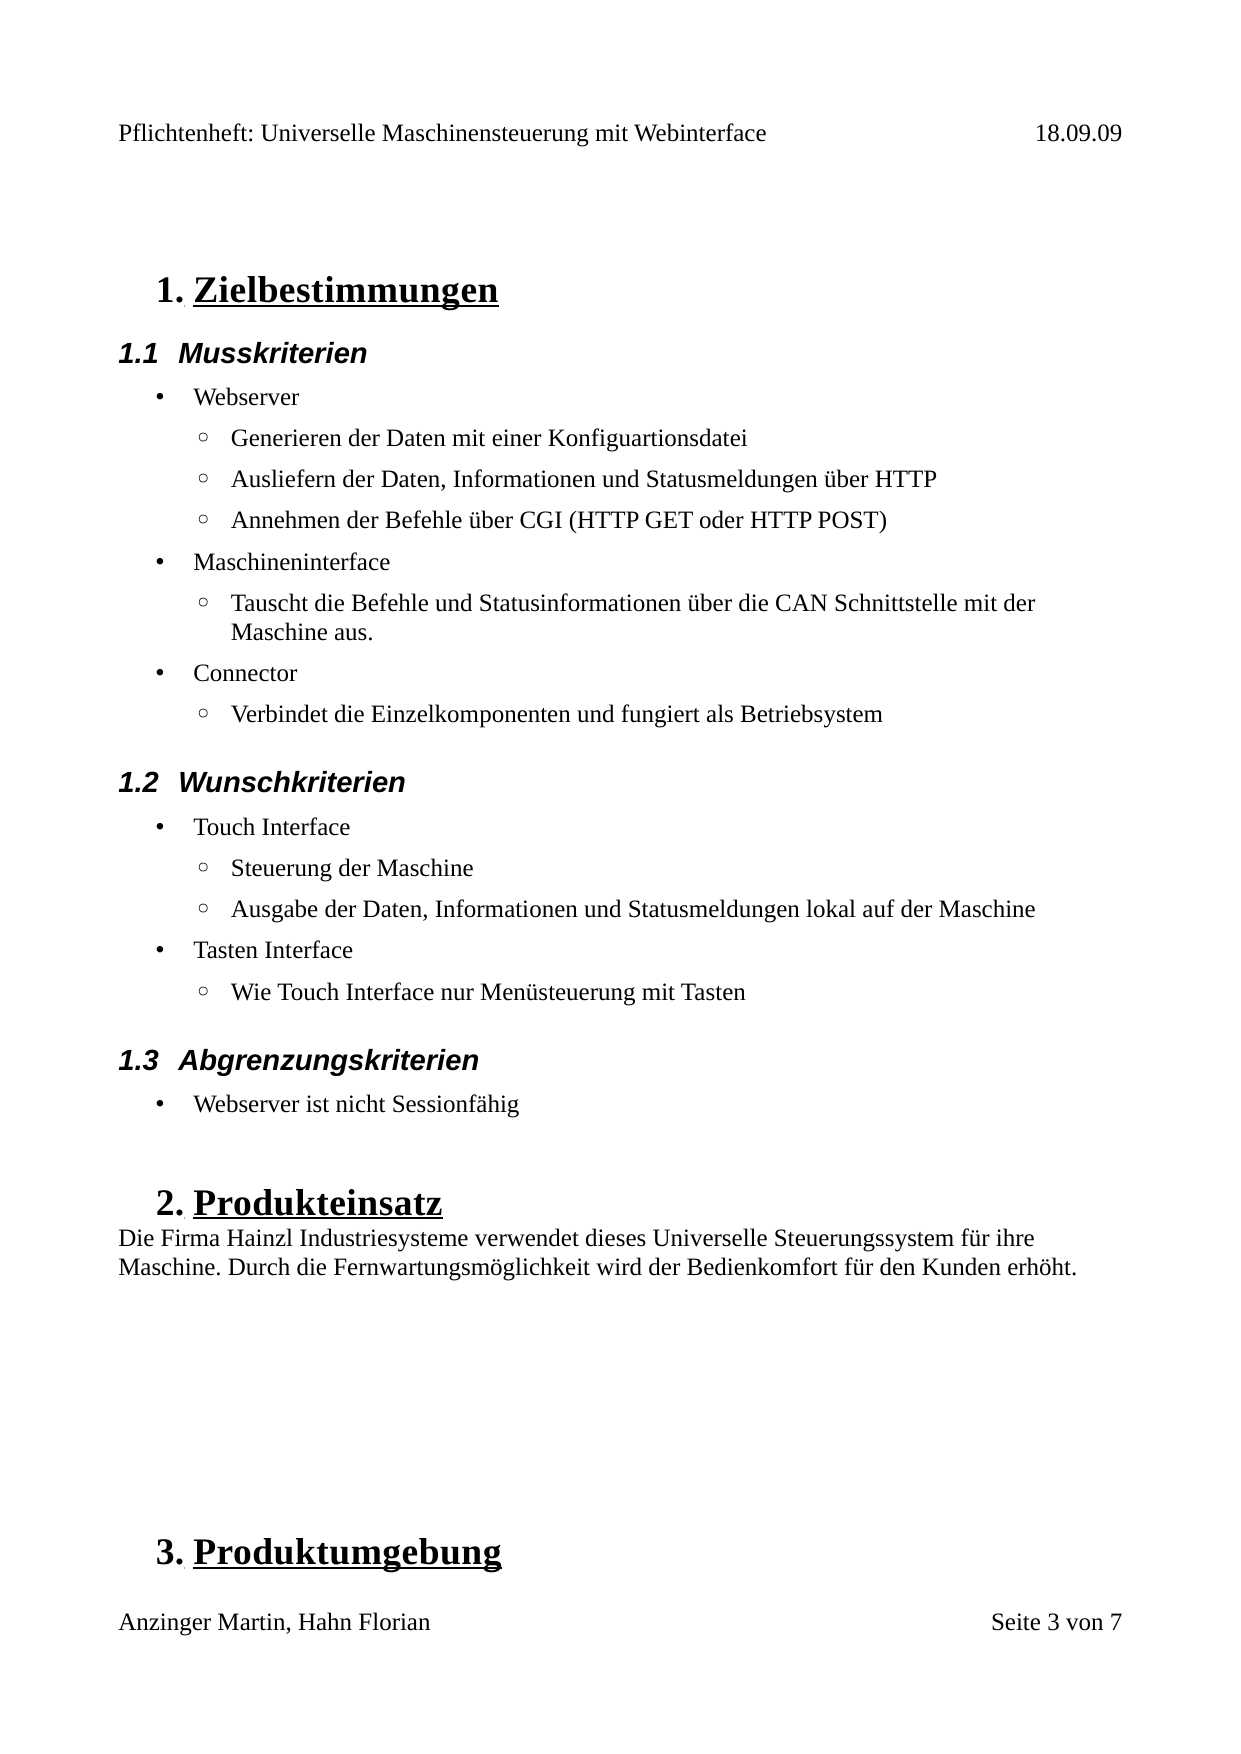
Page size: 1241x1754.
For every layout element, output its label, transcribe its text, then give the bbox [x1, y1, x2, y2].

list Touch Interface [156, 812, 1122, 840]
list Webserver ist nicht Sessionfähig [156, 1089, 1122, 1118]
list Ausliefern der Daten, Informationen und Statusmeldungen über HTTP [193, 464, 1122, 493]
subtitle Produktumgebung [156, 1529, 1122, 1573]
list Tauscht die Befehle und Statusinformationen über die CAN Schnittstelle mit der Maschine aus. [193, 588, 1122, 646]
subtitle 1.3 Abgrenzungskriterien [118, 1043, 1122, 1076]
subtitle 1.1 Musskriterien [118, 336, 1122, 369]
subtitle 1.2 Wunschkriterien [118, 766, 1122, 799]
list Annehmen der Befehle über CGI (HTTP GET oder HTTP POST) [193, 506, 1122, 534]
list Verbindet die Einzelkomponenten und fungiert als Betriebsystem [193, 699, 1122, 728]
subtitle Zielbestimmungen [156, 268, 1122, 311]
list Ausgabe der Daten, Informationen und Statusmeldungen lokal auf der Maschine [193, 894, 1122, 923]
list Maschineninterface [156, 547, 1122, 576]
subtitle Produkteinsatz [156, 1180, 1122, 1223]
list Generieren der Daten mit einer Konfiguartionsdatei [193, 423, 1122, 452]
list Connector [156, 658, 1122, 687]
list Steuerung der Maschine [193, 853, 1122, 882]
list Webserver [156, 382, 1122, 411]
list Wie Touch Interface nur Menüsteuerung mit Tasten [193, 977, 1122, 1005]
list Tasten Interface [156, 935, 1122, 964]
text Die Firma Hainzl Industriesysteme verwendet dieses Universelle Steuerungssystem für ihre Maschine. Durch die Fernwartungsmöglichkeit wird der Bedienkomfort für den Kunden erhöht. [118, 1223, 1122, 1281]
